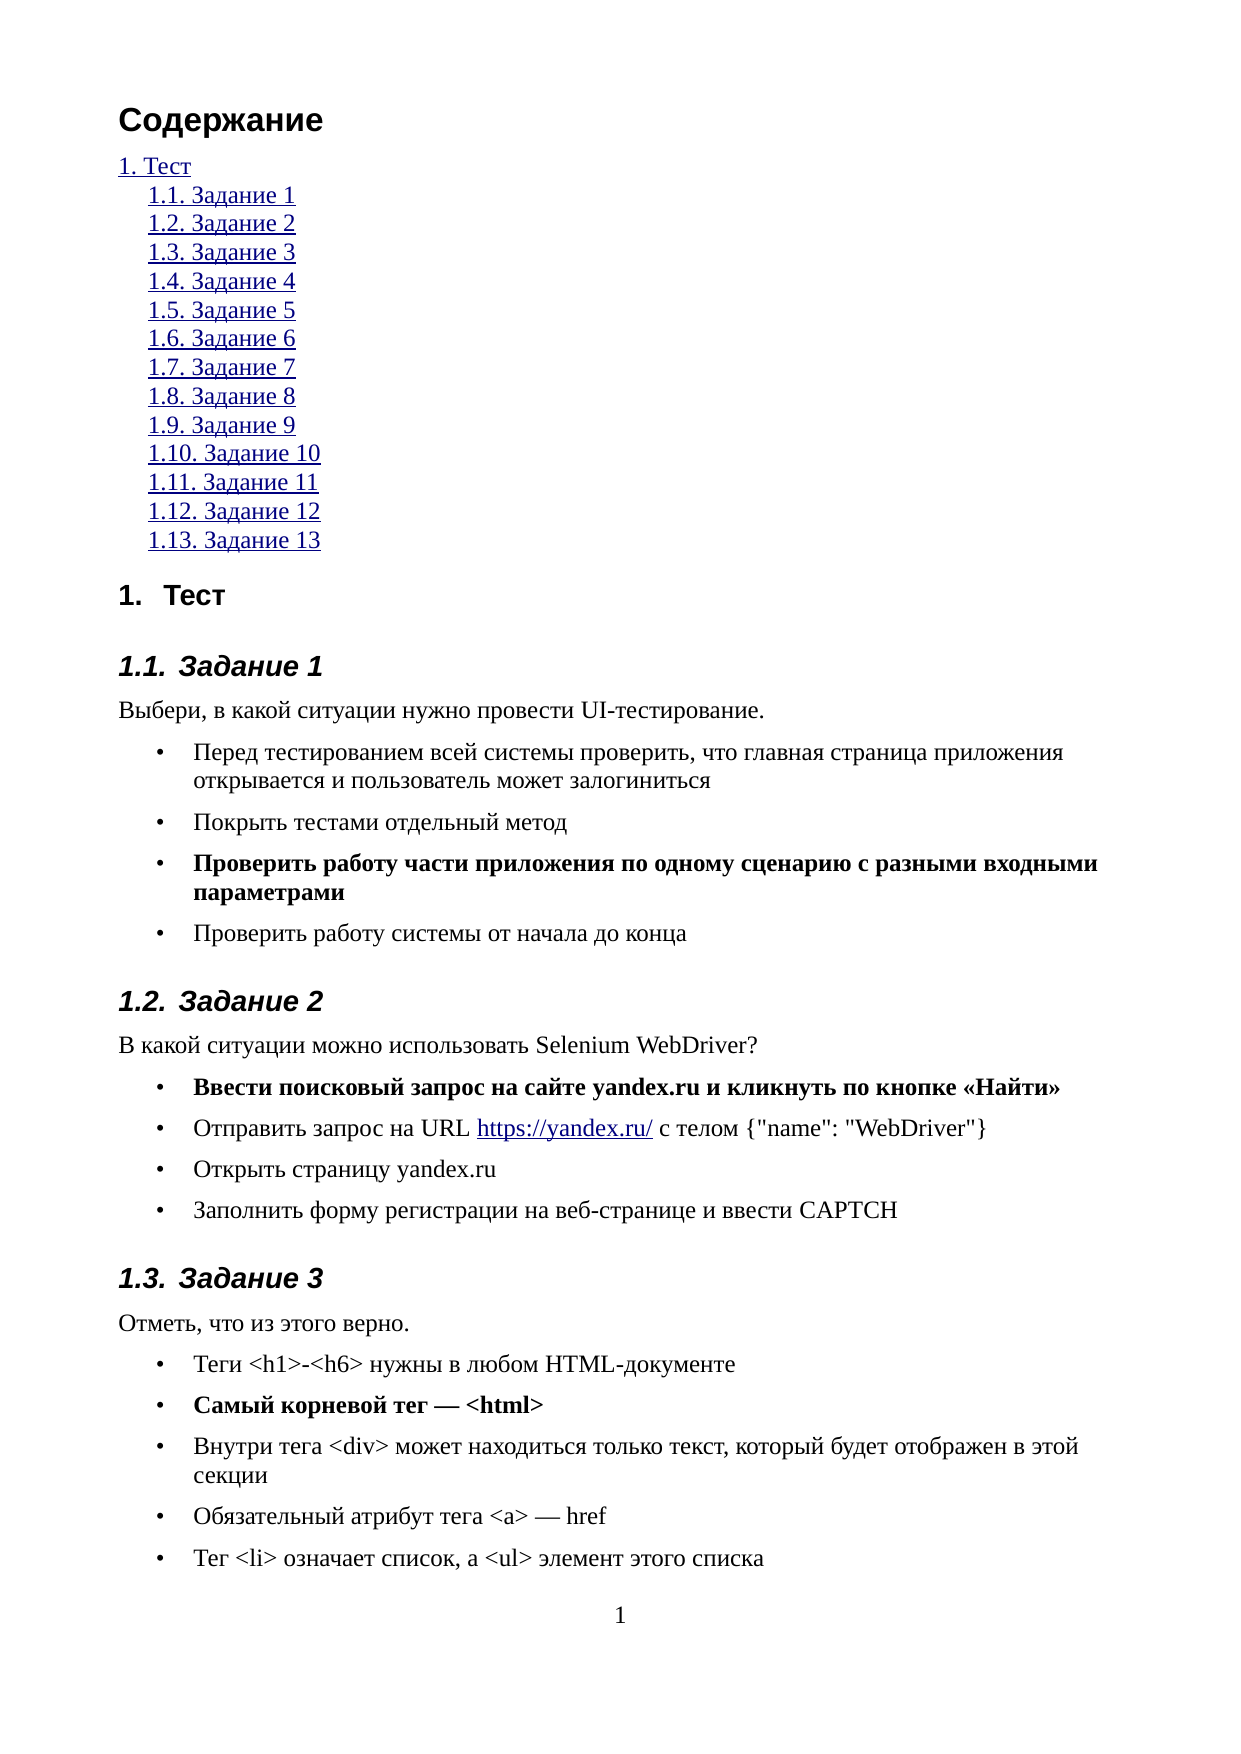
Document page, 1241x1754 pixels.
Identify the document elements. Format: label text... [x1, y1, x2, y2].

subtitle Задание 1 [118, 649, 1122, 683]
list Покрыть тестами отдельный метод [156, 807, 1122, 836]
text 1.6. Задание 6 [148, 323, 1122, 352]
list Обязательный атрибут тега <a> — href [156, 1501, 1122, 1530]
text 1. Тест [118, 151, 1122, 180]
text 1.7. Задание 7 [148, 352, 1122, 381]
list Отправить запрос на URL https://yandex.ru/ c телом {"name": "WebDriver"} [156, 1113, 1122, 1142]
list Открыть страницу yandex.ru [156, 1154, 1122, 1183]
text 1.10. Задание 10 [148, 438, 1122, 467]
list Самый корневой тег — <html> [156, 1390, 1122, 1419]
list Перед тестированием всей системы проверить, что главная страница приложения открывается и пользователь может залогиниться [156, 737, 1122, 794]
list Теги <h1>-<h6> нужны в любом HTML-документе [156, 1349, 1122, 1378]
list Заполнить форму регистрации на веб-странице и ввести CAPTCH [156, 1195, 1122, 1224]
text 1.1. Задание 1 [148, 180, 1122, 208]
list Ввести поисковый запрос на сайте yandex.ru и кликнуть по кнопке «Найти» [156, 1072, 1122, 1100]
text 1.13. Задание 13 [148, 525, 1122, 553]
text 1.3. Задание 3 [148, 237, 1122, 266]
text 1.5. Задание 5 [148, 295, 1122, 323]
subtitle Задание 3 [118, 1262, 1122, 1295]
list Внутри тега <div> может находиться только текст, который будет отображен в этой секции [156, 1431, 1122, 1489]
subtitle Тест [118, 578, 1122, 612]
text 1.8. Задание 8 [148, 381, 1122, 410]
subtitle Задание 2 [118, 984, 1122, 1018]
text 1.4. Задание 4 [148, 266, 1122, 295]
text 1.9. Задание 9 [148, 410, 1122, 438]
text 1.12. Задание 12 [148, 496, 1122, 525]
text 1.11. Задание 11 [148, 467, 1122, 496]
text 1.2. Задание 2 [148, 208, 1122, 237]
list Проверить работу системы от начала до конца [156, 918, 1122, 947]
subtitle Содержание [118, 100, 1122, 138]
list Тег <li> означает список, а <ul> элемент этого списка [156, 1543, 1122, 1571]
text В какой ситуации можно использовать Selenium WebDriver? [118, 1030, 1122, 1059]
text Отметь, что из этого верно. [118, 1308, 1122, 1336]
text Выбери, в какой ситуации нужно провести UI-тестирование. [118, 696, 1122, 724]
list Проверить работу части приложения по одному сценарию с разными входными параметрами [156, 848, 1122, 906]
